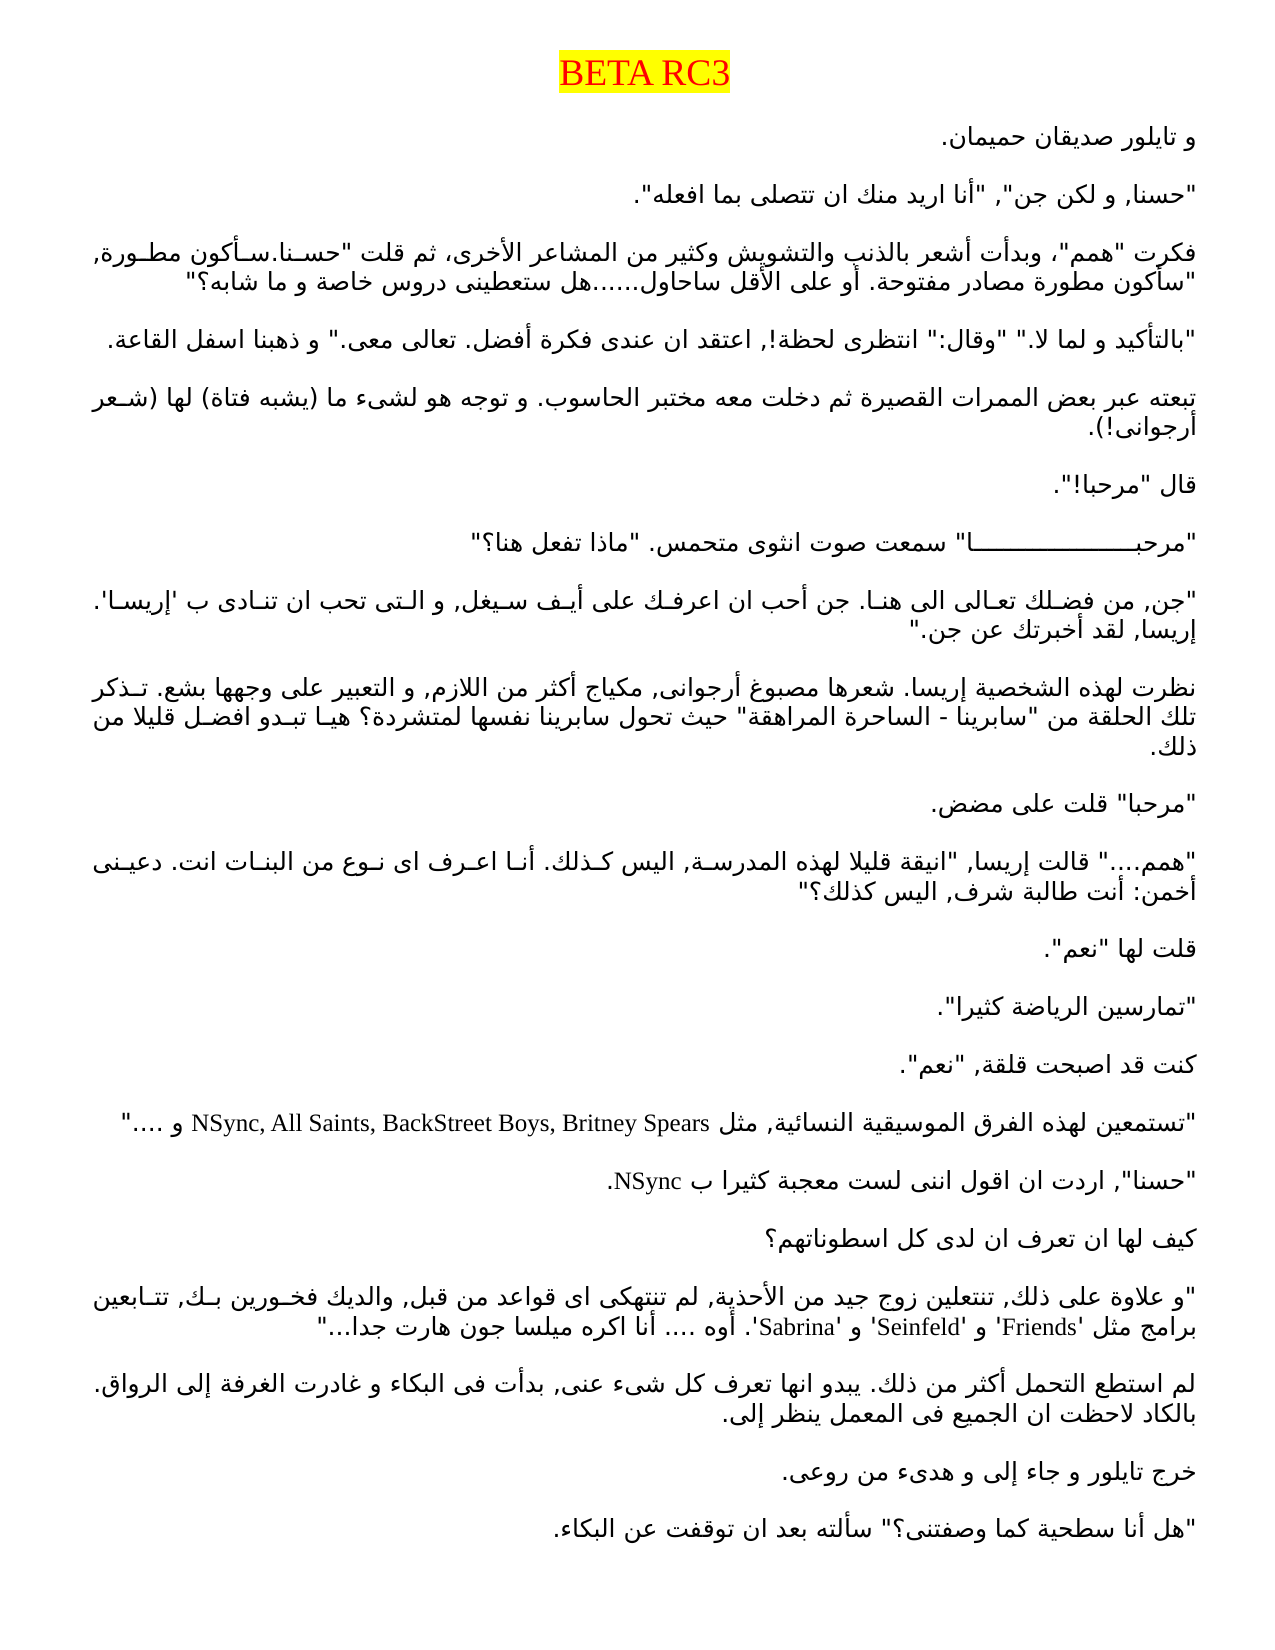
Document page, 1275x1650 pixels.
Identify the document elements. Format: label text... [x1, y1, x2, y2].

text "مرحبا" قلت على مضض. [92, 790, 1197, 819]
text كيف لها ان تعرف ان لدى كل اسطوناتهم؟ [92, 1224, 1197, 1254]
text كنت قد اصبحت قلقة, "نعم". [92, 1051, 1197, 1080]
text تبعته عبر بعض الممرات القصيرة ثم دخلت معه مختبر الحاسوب. و توجه هو لشىء ما (يشبه فتاة) لها (شعر أرجوانى!). [92, 383, 1197, 442]
text قال "مرحبا!". [92, 471, 1197, 500]
text "تستمعين لهذه الفرق الموسيقية النسائية, مثل NSync, All Saints, BackStreet Boys, Britney Spears و ...." [92, 1108, 1197, 1138]
text فكرت "همم"، وبدأت أشعر بالذنب والتشويش وكثير من المشاعر الأخرى، ثم قلت "حسنا.سأكون مطورة, "سأكون مطورة مصادر مفتوحة. أو على الأقل ساحاول......هل ستعطينى دروس خاصة و ما شابه؟" [92, 238, 1197, 297]
text لم استطع التحمل أكثر من ذلك. يبدو انها تعرف كل شىء عنى, بدأت فى البكاء و غادرت الغرفة إلى الرواق. بالكاد لاحظت ان الجميع فى المعمل ينظر إلى. [92, 1369, 1197, 1428]
text "بالتأكيد و لما لا." "وقال:" انتظرى لحظة!, اعتقد ان عندى فكرة أفضل. تعالى معى." و ذهبنا اسفل القاعة. [92, 326, 1197, 355]
text "هل أنا سطحية كما وصفتنى؟" سألته بعد ان توقفت عن البكاء. [92, 1514, 1197, 1544]
text "تمارسين الرياضة كثيرا". [92, 993, 1197, 1022]
text "و علاوة على ذلك, تنتعلين زوج جيد من الأحذية, لم تنتهكى اى قواعد من قبل, والديك فخورين بك, تتابعين برامج مثل 'Friends' و 'Seinfeld' و 'Sabrina'. أوه .... أنا اكره ميلسا جون هارت جدا..." [92, 1282, 1197, 1341]
text قلت لها "نعم". [92, 935, 1197, 964]
text "حسنا", اردت ان اقول اننى لست معجبة كثيرا ب NSync. [92, 1166, 1197, 1196]
text جونثان صديق لى, يحب بناء الأجهزة مع الأسلاك و البطاريات و مكونات أخرى لا أستطيع ان اتذكرها الان. هو و تايلور صديقان حميمان. [92, 123, 1197, 152]
text "همم...." قالت إريسا, "انيقة قليلا لهذه المدرسة, اليس كذلك. أنا اعرف اى نوع من البنات انت. دعينى أخمن: أنت طالبة شرف, اليس كذلك؟" [92, 848, 1197, 906]
text نظرت لهذه الشخصية إريسا. شعرها مصبوغ أرجوانى, مكياج أكثر من اللازم, و التعبير على وجهها بشع. تذكر تلك الحلقة من "سابرينا - الساحرة المراهقة" حيث تحول سابرينا نفسها لمتشردة؟ هيا تبدو افضل قليلا من ذلك. [92, 673, 1197, 761]
text "جن, من فضلك تعالى الى هنا. جن أحب ان اعرفك على أيف سيغل, و التى تحب ان تنادى ب 'إريسا'. إريسا, لقد أخبرتك عن جن." [92, 586, 1197, 645]
text "مرحبــــــــــــــــــــــا" سمعت صوت انثوى متحمس. "ماذا تفعل هنا؟" [92, 528, 1197, 558]
text "حسنا, و لكن جن", "أنا اريد منك ان تتصلى بما افعله". [92, 181, 1197, 210]
text خرج تايلور و جاء إلى و هدىء من روعى. [92, 1457, 1197, 1486]
